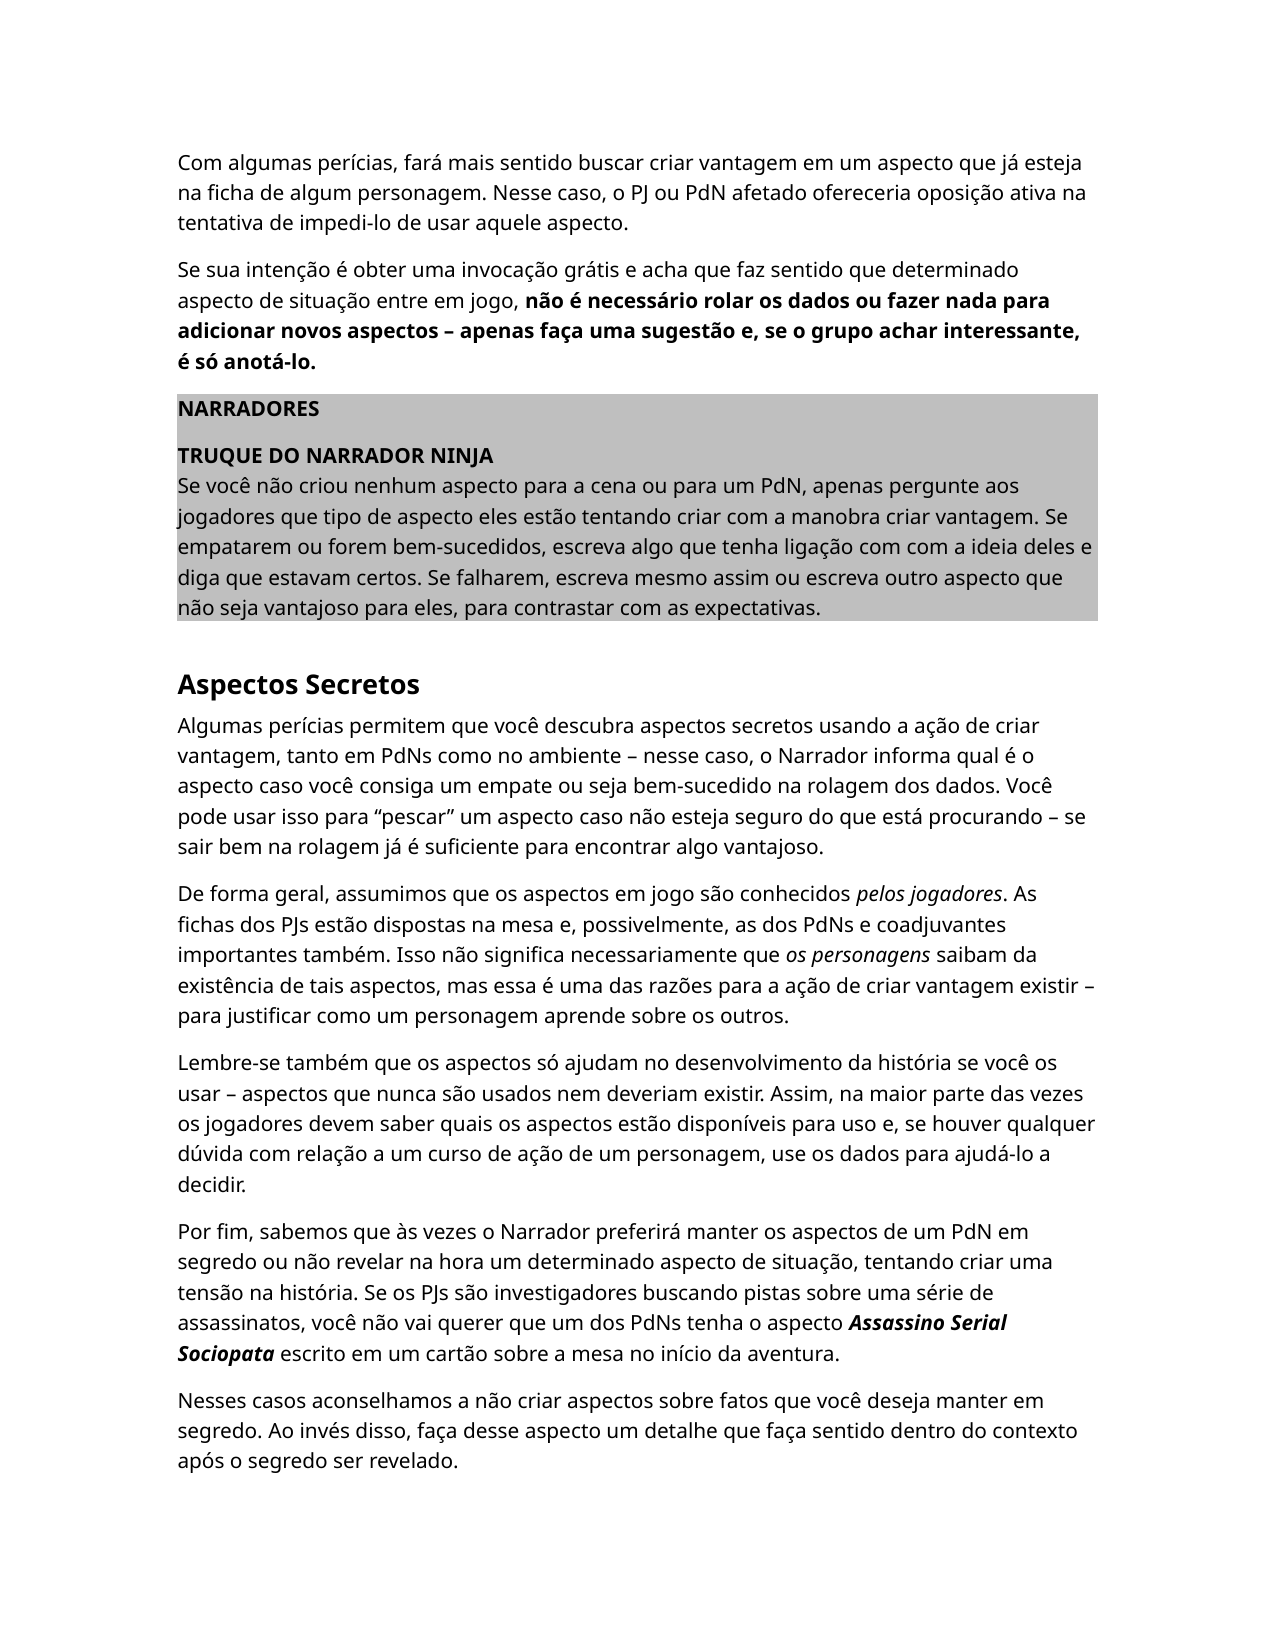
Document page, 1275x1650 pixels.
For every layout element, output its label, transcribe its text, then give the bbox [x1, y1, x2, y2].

text Por fim, sabemos que às vezes o Narrador preferirá manter os aspectos de um PdN em segredo ou não revelar na hora um determinado aspecto de situação, tentando criar uma tensão na história. Se os PJs são investigadores buscando pistas sobre uma série de assassinatos, você não vai querer que um dos PdNs tenha o aspecto Assassino Serial Sociopata escrito em um cartão sobre a mesa no início da aventura. [177, 1217, 1098, 1367]
text NARRADORES [177, 394, 1098, 422]
text Lembre-se também que os aspectos só ajudam no desenvolvimento da história se você os usar – aspectos que nunca são usados nem deveriam existir. Assim, na maior parte das vezes os jogadores devem saber quais os aspectos estão disponíveis para uso e, se houver qualquer dúvida com relação a um curso de ação de um personagem, use os dados para ajudá-lo a decidir. [177, 1048, 1098, 1198]
text TRUQUE DO NARRADOR NINJA Se você não criou nenhum aspecto para a cena ou para um PdN, apenas pergunte aos jogadores que tipo de aspecto eles estão tentando criar com a manobra criar vantagem. Se empatarem ou forem bem-sucedidos, escreva algo que tenha ligação com com a ideia deles e diga que estavam certos. Se falharem, escreva mesmo assim ou escreva outro aspecto que não seja vantajoso para eles, para contrastar com as expectativas. [177, 441, 1098, 621]
text Nesses casos aconselhamos a não criar aspectos sobre fatos que você deseja manter em segredo. Ao invés disso, faça desse aspecto um detalhe que faça sentido dentro do contexto após o segredo ser revelado. [177, 1386, 1098, 1475]
text Algumas perícias permitem que você descubra aspectos secretos usando a ação de criar vantagem, tanto em PdNs como no ambiente – nesse caso, o Narrador informa qual é o aspecto caso você consiga um empate ou seja bem-sucedido na rolagem dos dados. Você pode usar isso para “pescar” um aspecto caso não esteja seguro do que está procurando – se sair bem na rolagem já é suficiente para encontrar algo vantajoso. [177, 711, 1098, 861]
text De forma geral, assumimos que os aspectos em jogo são conhecidos pelos jogadores. As fichas dos PJs estão dispostas na mesa e, possivelmente, as dos PdNs e coadjuvantes importantes também. Isso não significa necessariamente que os personagens saibam da existência de tais aspectos, mas essa é uma das razões para a ação de criar vantagem existir – para justificar como um personagem aprende sobre os outros. [177, 879, 1098, 1029]
text Com algumas perícias, fará mais sentido buscar criar vantagem em um aspecto que já esteja na ficha de algum personagem. Nesse caso, o PJ ou PdN afetado ofereceria oposição ativa na tentativa de impedi-lo de usar aquele aspecto. [177, 148, 1098, 237]
text Se sua intenção é obter uma invocação grátis e acha que faz sentido que determinado aspecto de situação entre em jogo, não é necessário rolar os dados ou fazer nada para adicionar novos aspectos – apenas faça uma sugestão e, se o grupo achar interessante, é só anotá-lo. [177, 256, 1098, 375]
subtitle Aspectos Secretos [177, 665, 1098, 702]
